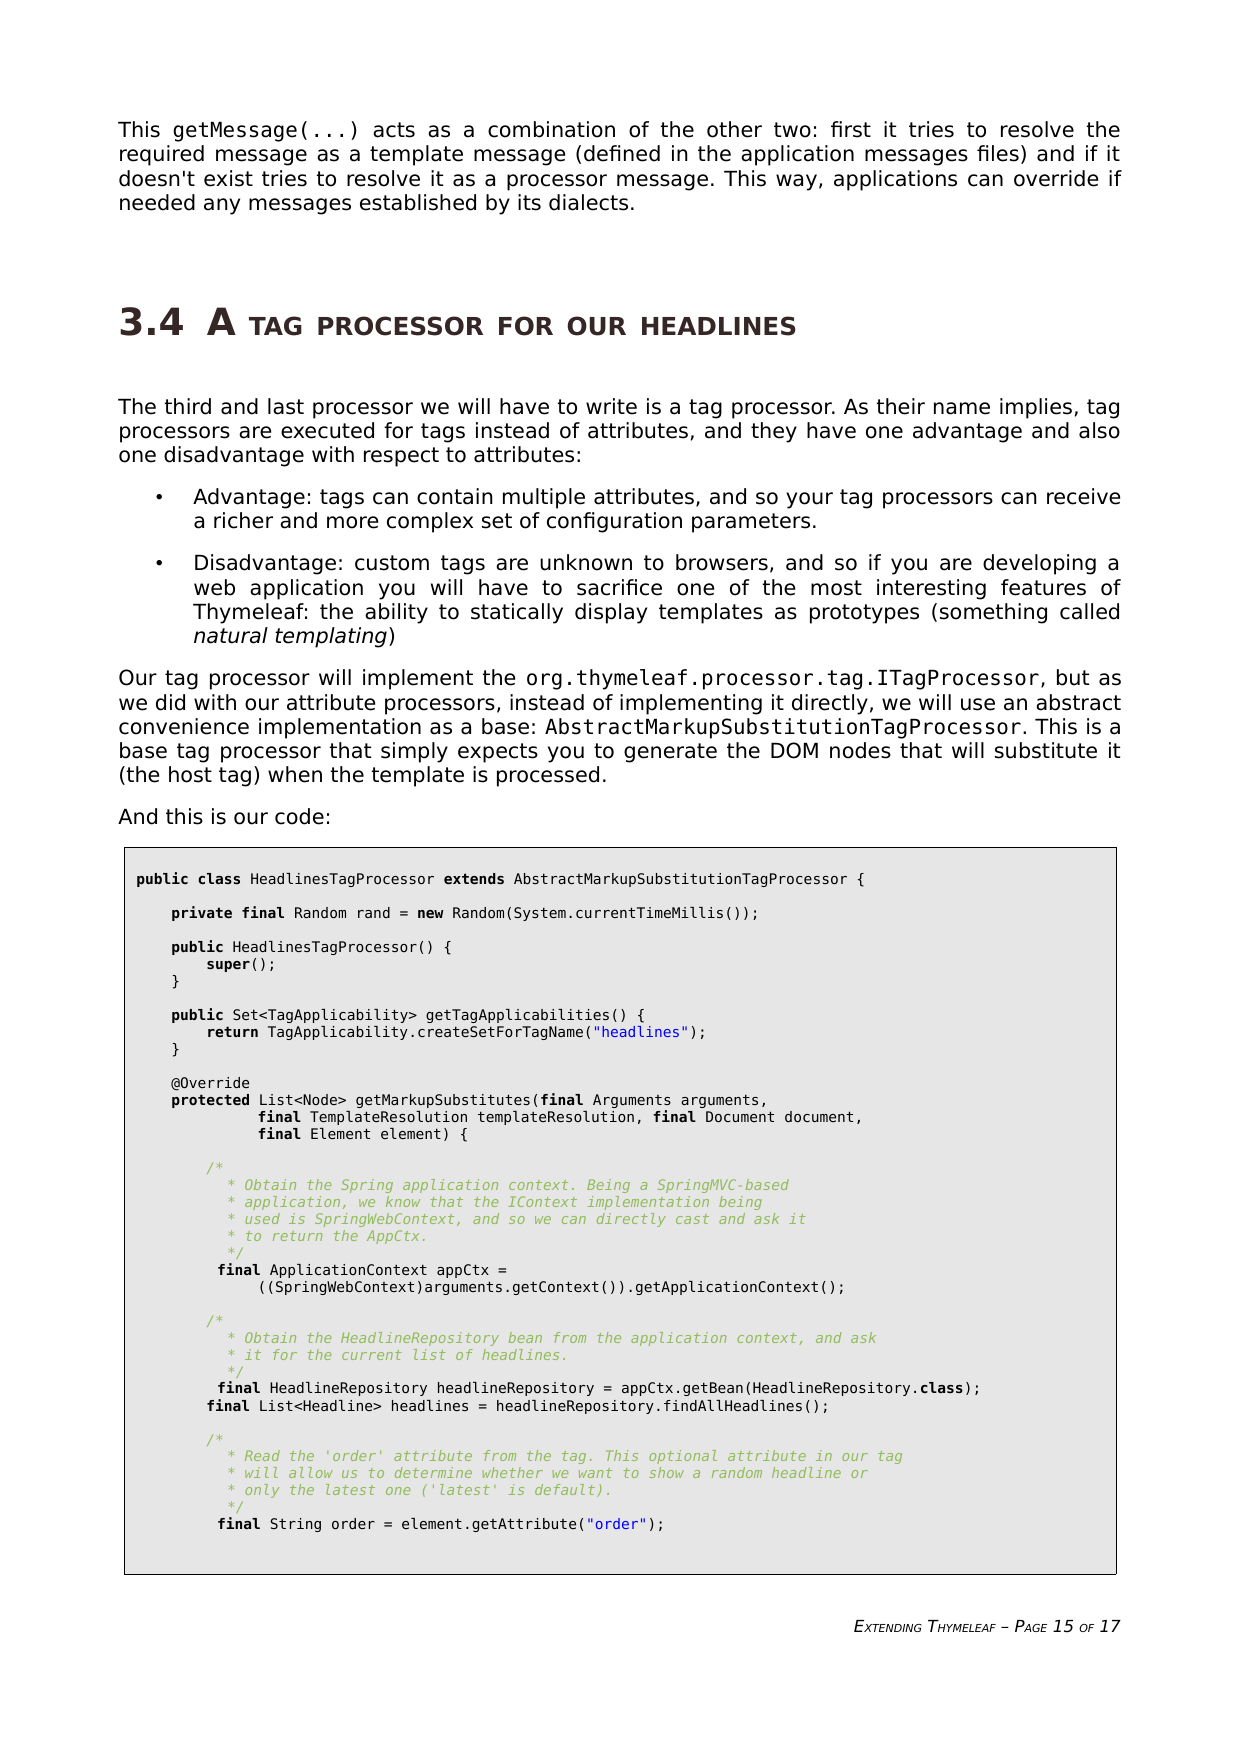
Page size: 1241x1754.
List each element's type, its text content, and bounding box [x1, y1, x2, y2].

subtitle A tag processor for our headlines [118, 301, 1122, 344]
text The third and last processor we will have to write is a tag processor. As their name implies, tag processors are executed for tags instead of attributes, and they have one advantage and also one disadvantage with respect to attributes: [118, 395, 1122, 467]
text And this is our code: [118, 805, 1122, 829]
list Disadvantage: custom tags are unknown to browsers, and so if you are developing a web application you will have to sacrifice one of the most interesting features of Thymeleaf: the ability to statically display templates as prototypes (something called natural templating) [156, 551, 1122, 648]
list Advantage: tags can contain multiple attributes, and so your tag processors can receive a richer and more complex set of configuration parameters. [156, 485, 1122, 534]
text public class HeadlinesTagProcessor extends AbstractMarkupSubstitutionTagProcessor { private final Random rand = new Random(System.currentTimeMillis()); public HeadlinesTagProcessor() { super(); } public Set<TagApplicability> getTagApplicabilities() { return TagApplicability.createSetForTagName("headlines"); } @Override protected List<Node> getMarkupSubstitutes(final Arguments arguments, final TemplateResolution templateResolution, final Document document, final Element element) { /* * Obtain the Spring application context. Being a SpringMVC-based * application, we know that the IContext implementation being * used is SpringWebContext, and so we can directly cast and ask it * to return the AppCtx. */ final ApplicationContext appCtx = ((SpringWebContext)arguments.getContext()).getApplicationContext(); /* * Obtain the HeadlineRepository bean from the application context, and ask * it for the current list of headlines. */ final HeadlineRepository headlineRepository = appCtx.getBean(HeadlineRepository.class); final List<Headline> headlines = headlineRepository.findAllHeadlines(); /* * Read the 'order' attribute from the tag. This optional attribute in our tag * will allow us to determine whether we want to show a random headline or * only the latest one ('latest' is default). */ final String order = element.getAttribute("order"); [125, 848, 1116, 1574]
text This getMessage(...) acts as a combination of the other two: first it tries to resolve the required message as a template message (defined in the application messages files) and if it doesn't exist tries to resolve it as a processor message. This way, applications can override if needed any messages established by its dialects. [118, 118, 1122, 215]
text Our tag processor will implement the org.thymeleaf.processor.tag.ITagProcessor, but as we did with our attribute processors, instead of implementing it directly, we will use an abstract convenience implementation as a base: AbstractMarkupSubstitutionTagProcessor. This is a base tag processor that simply expects you to generate the DOM nodes that will substitute it (the host tag) when the template is processed. [118, 666, 1122, 788]
